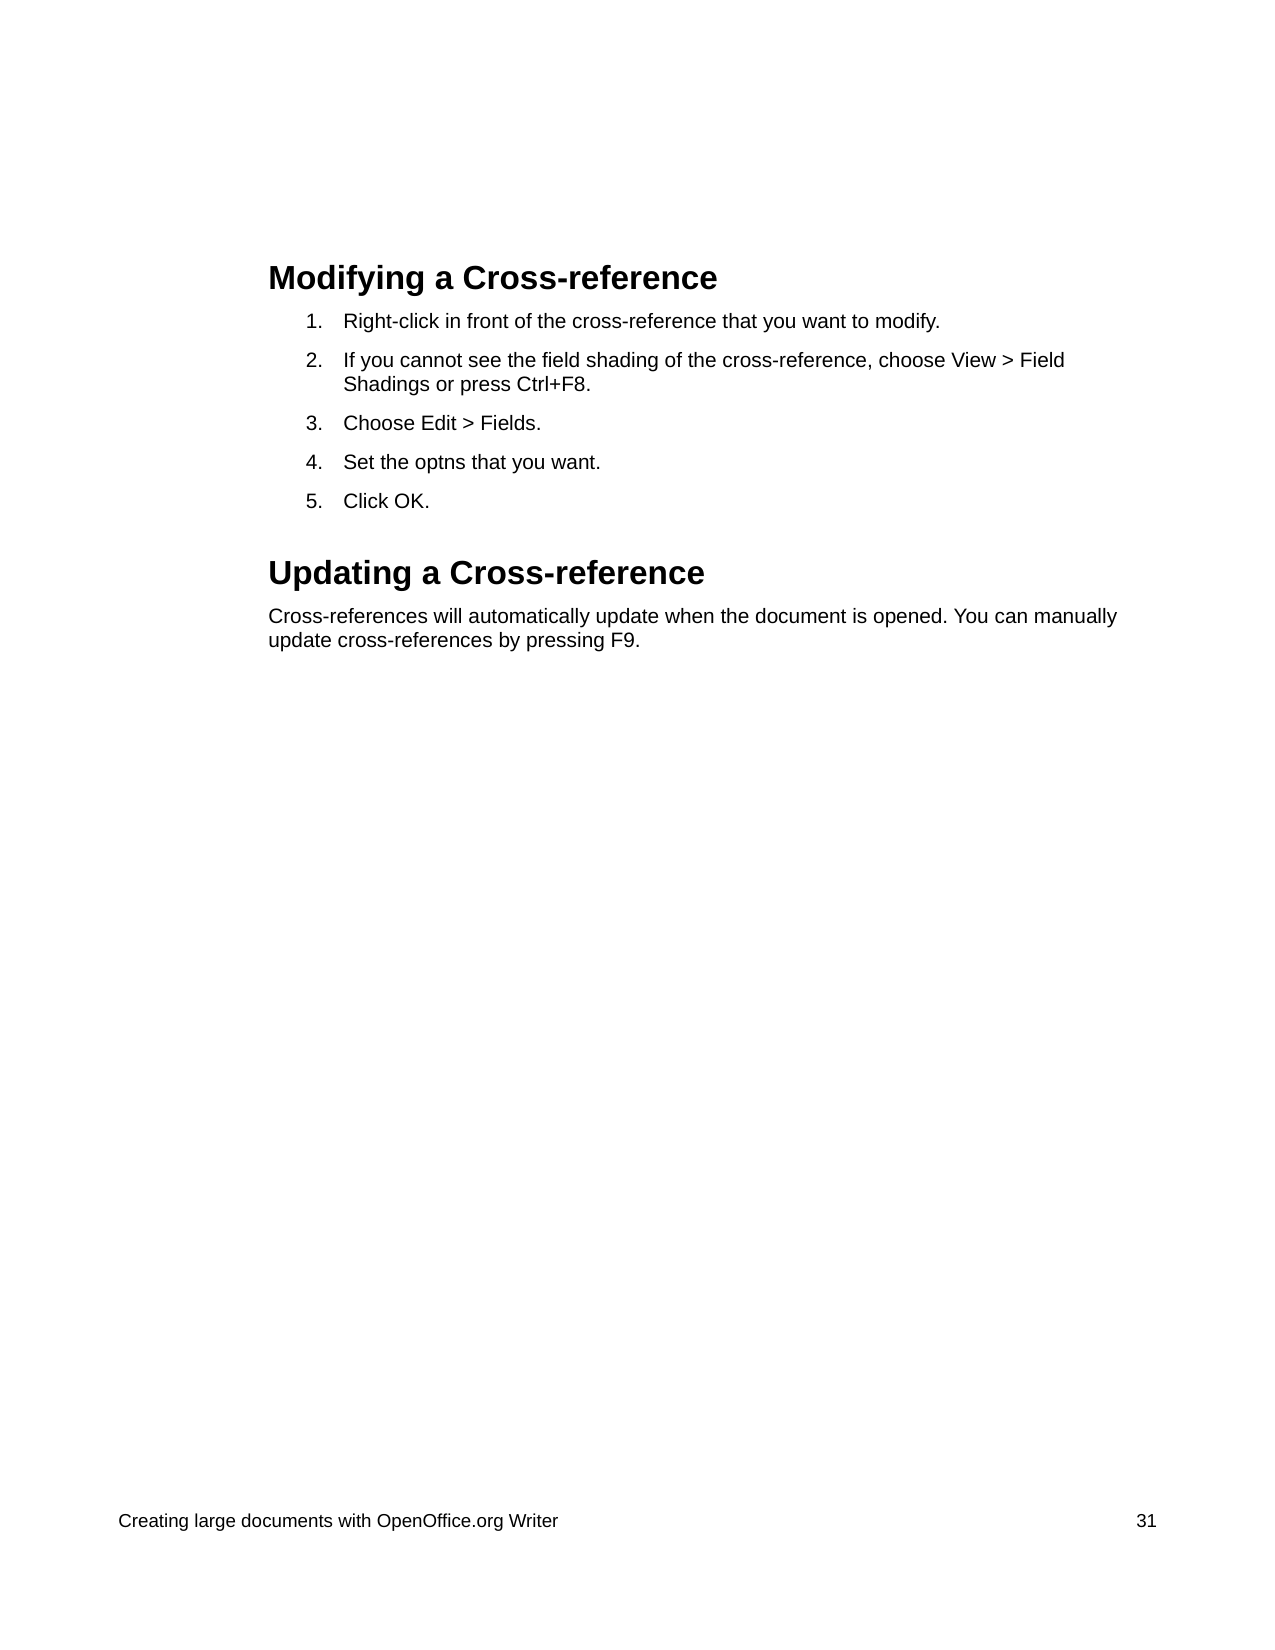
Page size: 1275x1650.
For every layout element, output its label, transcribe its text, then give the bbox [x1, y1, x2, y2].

list Click OK. [306, 489, 1157, 513]
list Right-click in front of the cross-reference that you want to modify. [306, 309, 1157, 333]
list Choose Edit > Fields. [306, 411, 1157, 435]
list Set the optns that you want. [306, 450, 1157, 474]
subtitle Modifying a Cross-reference [268, 258, 1157, 296]
text Cross-references will automatically update when the document is opened. You can manually update cross-references by pressing F9. [268, 604, 1157, 652]
list If you cannot see the field shading of the cross-reference, choose View > Field Shadings or press Ctrl+F8. [306, 348, 1157, 396]
subtitle Updating a Cross-reference [268, 553, 1157, 591]
